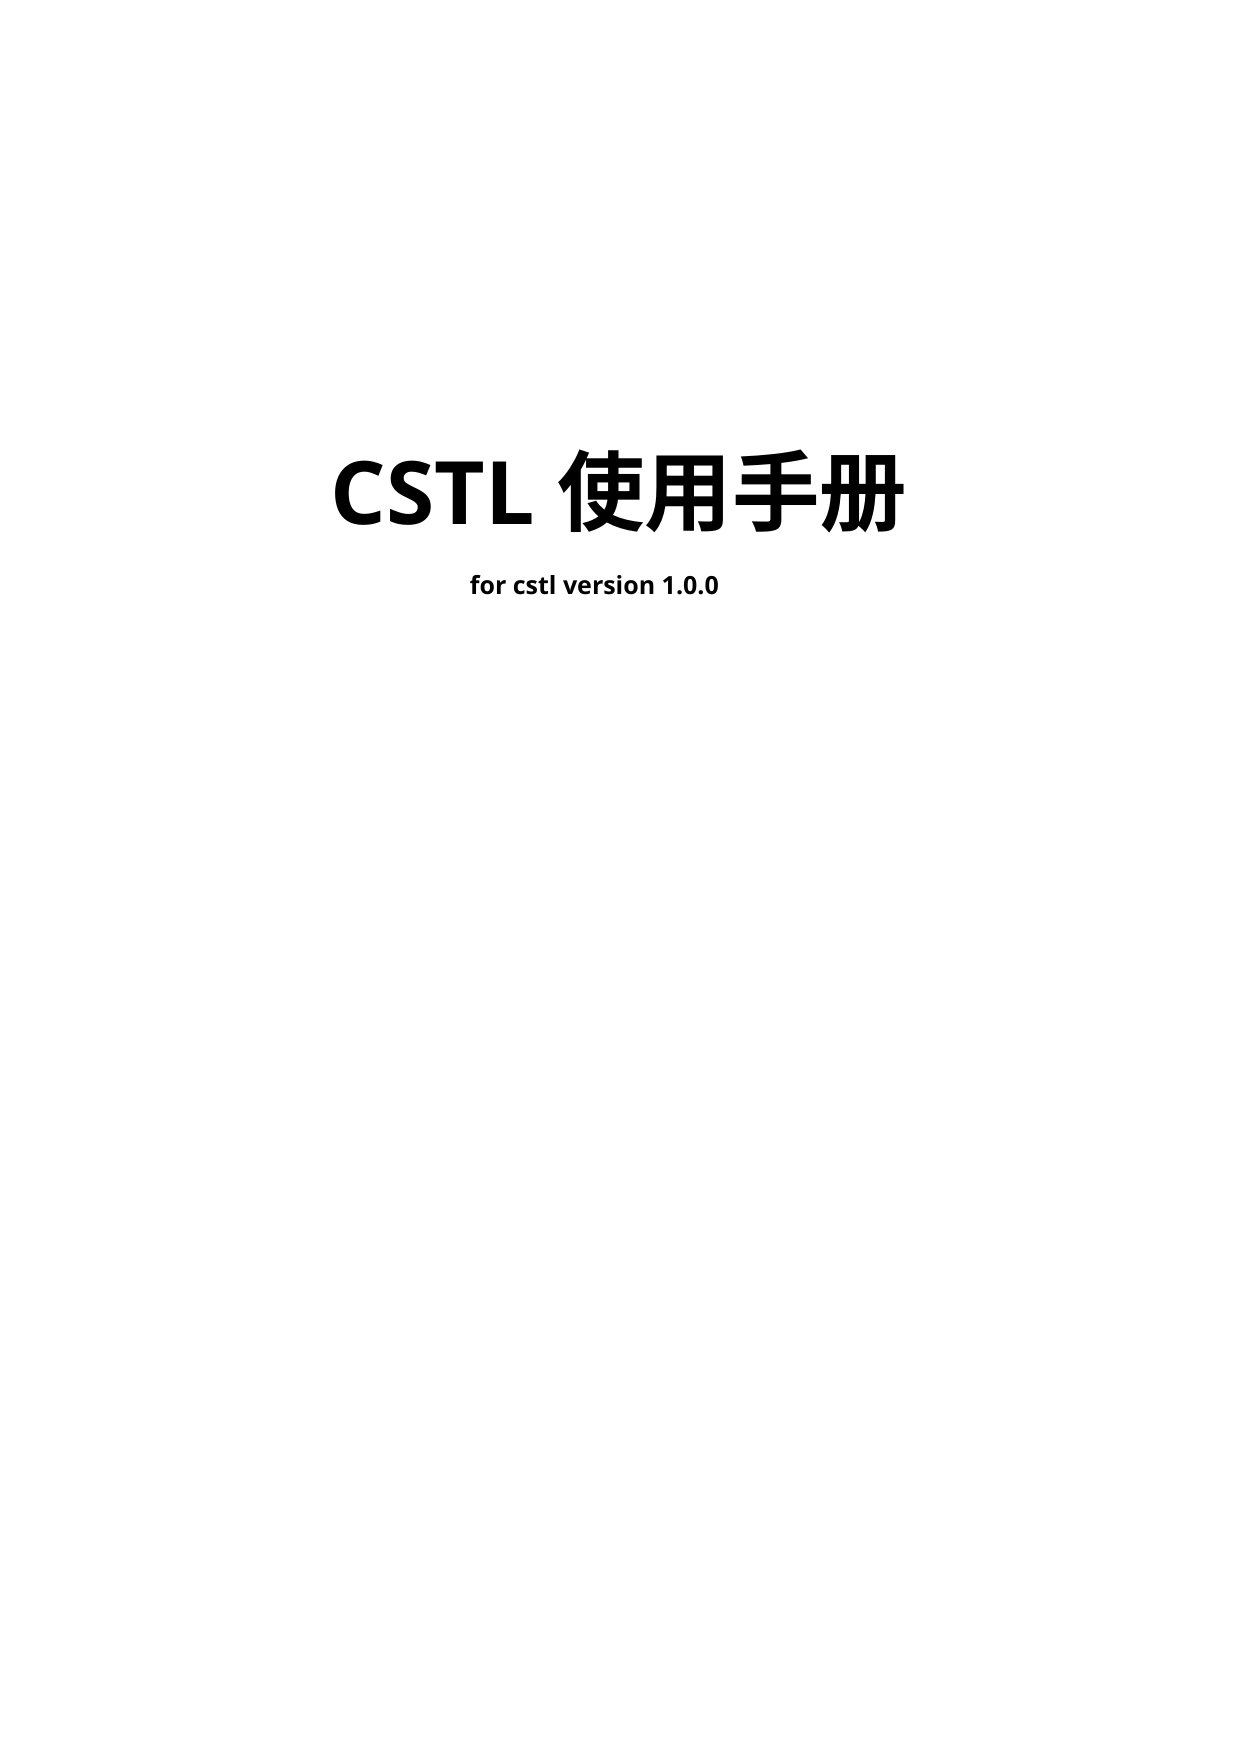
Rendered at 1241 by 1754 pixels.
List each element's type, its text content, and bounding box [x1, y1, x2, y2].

text for cstl version 1.0.0 [94, 552, 1144, 617]
text CSTL 使用手册 [94, 422, 1144, 552]
